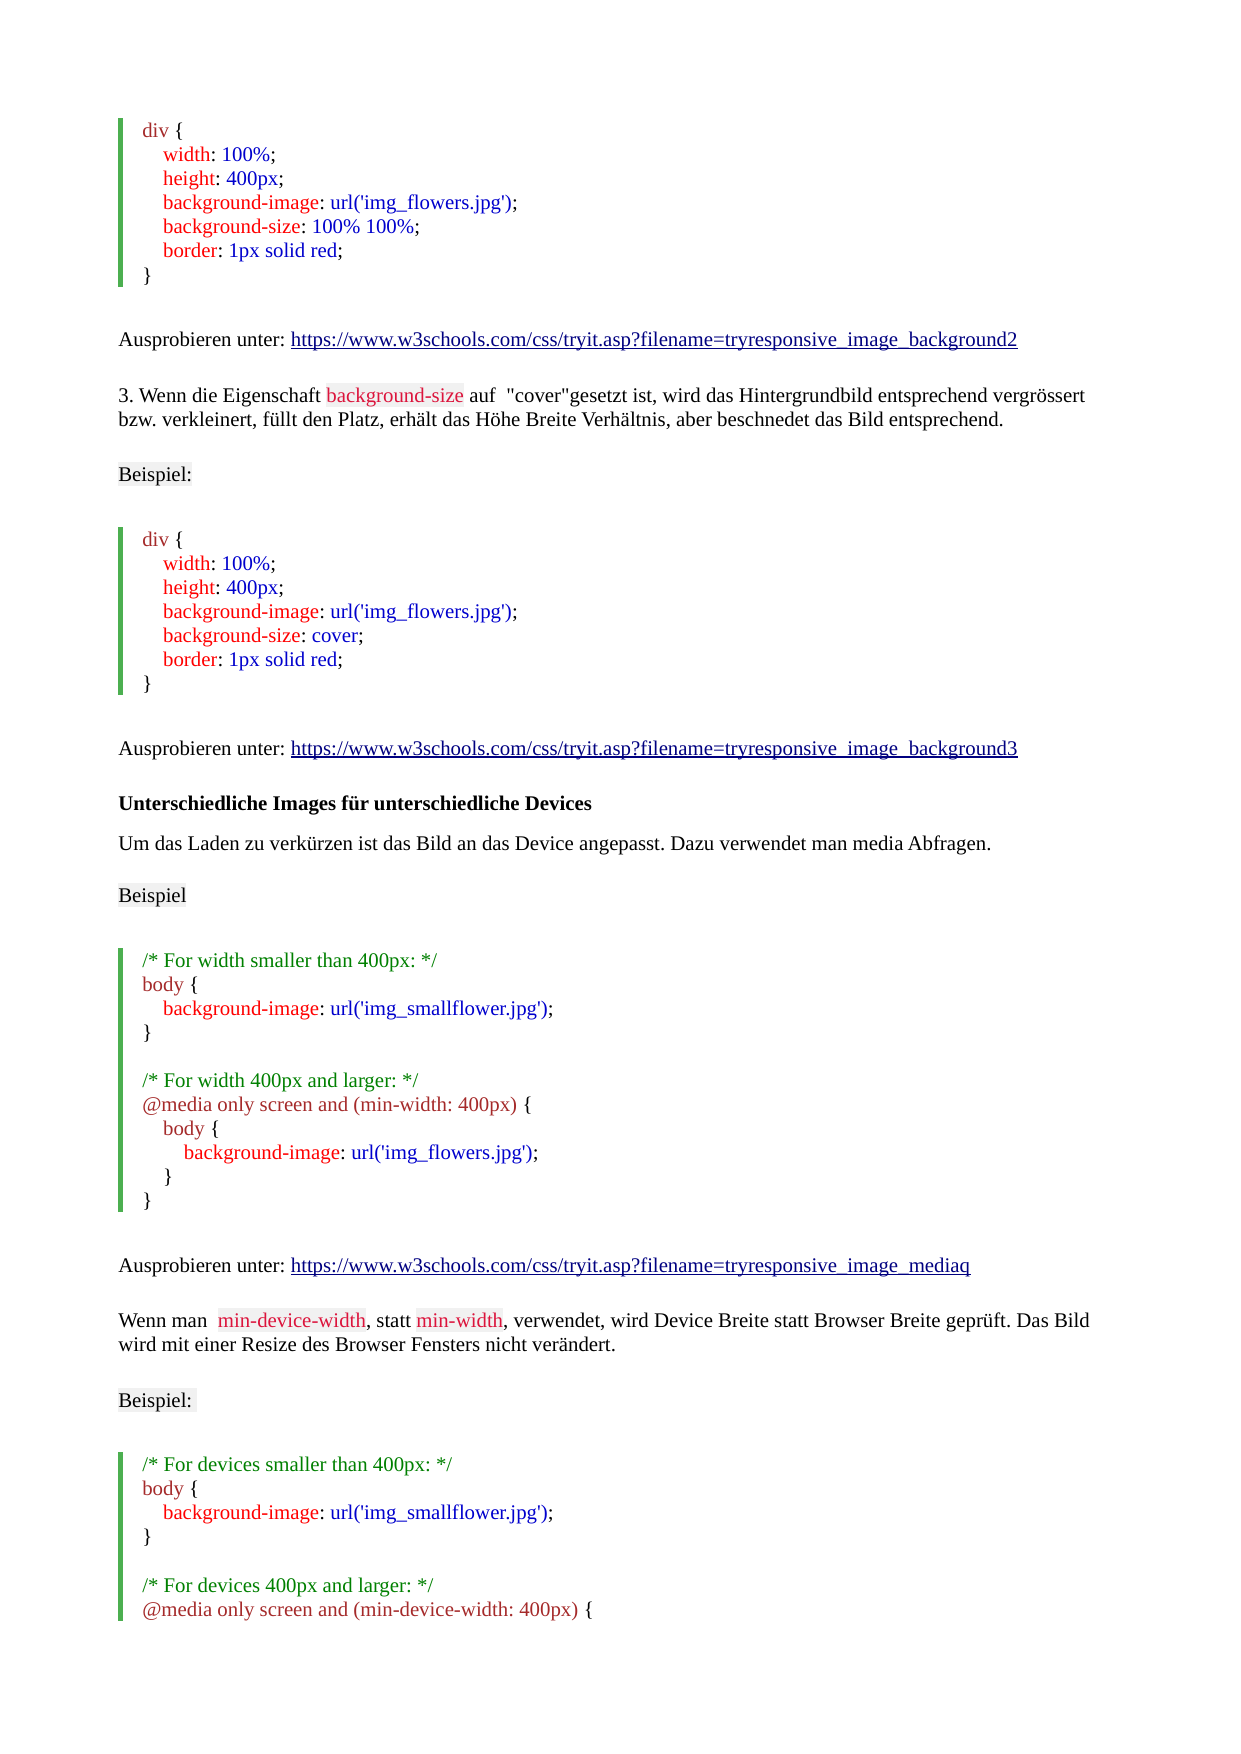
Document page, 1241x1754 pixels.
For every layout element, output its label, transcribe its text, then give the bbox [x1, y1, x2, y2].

text div { width: 100%; height: 400px; background-image: url('img_flowers.jpg'); background-size: 100% 100%; border: 1px solid red; } [123, 118, 1122, 287]
text /* For devices smaller than 400px: */ body { background-image: url('img_smallflower.jpg'); } /* For devices 400px and larger: */ @media only screen and (min-device-width: 400px) { [123, 1452, 1122, 1621]
text Ausprobieren unter: https://www.w3schools.com/css/tryit.asp?filename=tryresponsive_image_background3 [118, 736, 1122, 760]
text div { width: 100%; height: 400px; background-image: url('img_flowers.jpg'); background-size: cover; border: 1px solid red; } [123, 527, 1122, 695]
subtitle Beispiel: [118, 462, 1122, 486]
text /* For width smaller than 400px: */ body { background-image: url('img_smallflower.jpg'); } /* For width 400px and larger: */ @media only screen and (min-width: 400px) { body { background-image: url('img_flowers.jpg'); } } [118, 947, 1122, 1212]
subtitle Beispiel: [118, 1387, 1122, 1412]
subtitle Beispiel [118, 883, 1122, 907]
text Wenn man min-device-width, statt min-width, verwendet, wird Device Breite statt Browser Breite geprüft. Das Bild wird mit einer Resize des Browser Fensters nicht verändert. [118, 1308, 1122, 1356]
text 3. Wenn die Eigenschaft background-size auf "cover"gesetzt ist, wird das Hintergrundbild entsprechend vergrössert bzw. verkleinert, füllt den Platz, erhält das Höhe Breite Verhältnis, aber beschnedet das Bild entsprechend. [118, 382, 1122, 431]
text Um das Laden zu verkürzen ist das Bild an das Device angepasst. Dazu verwendet man media Abfragen. [118, 831, 1122, 855]
text Ausprobieren unter: https://www.w3schools.com/css/tryit.asp?filename=tryresponsive_image_background2 [118, 327, 1122, 351]
text Ausprobieren unter: https://www.w3schools.com/css/tryit.asp?filename=tryresponsive_image_mediaq [118, 1253, 1122, 1277]
subtitle Unterschiedliche Images für unterschiedliche Devices [118, 791, 1122, 815]
